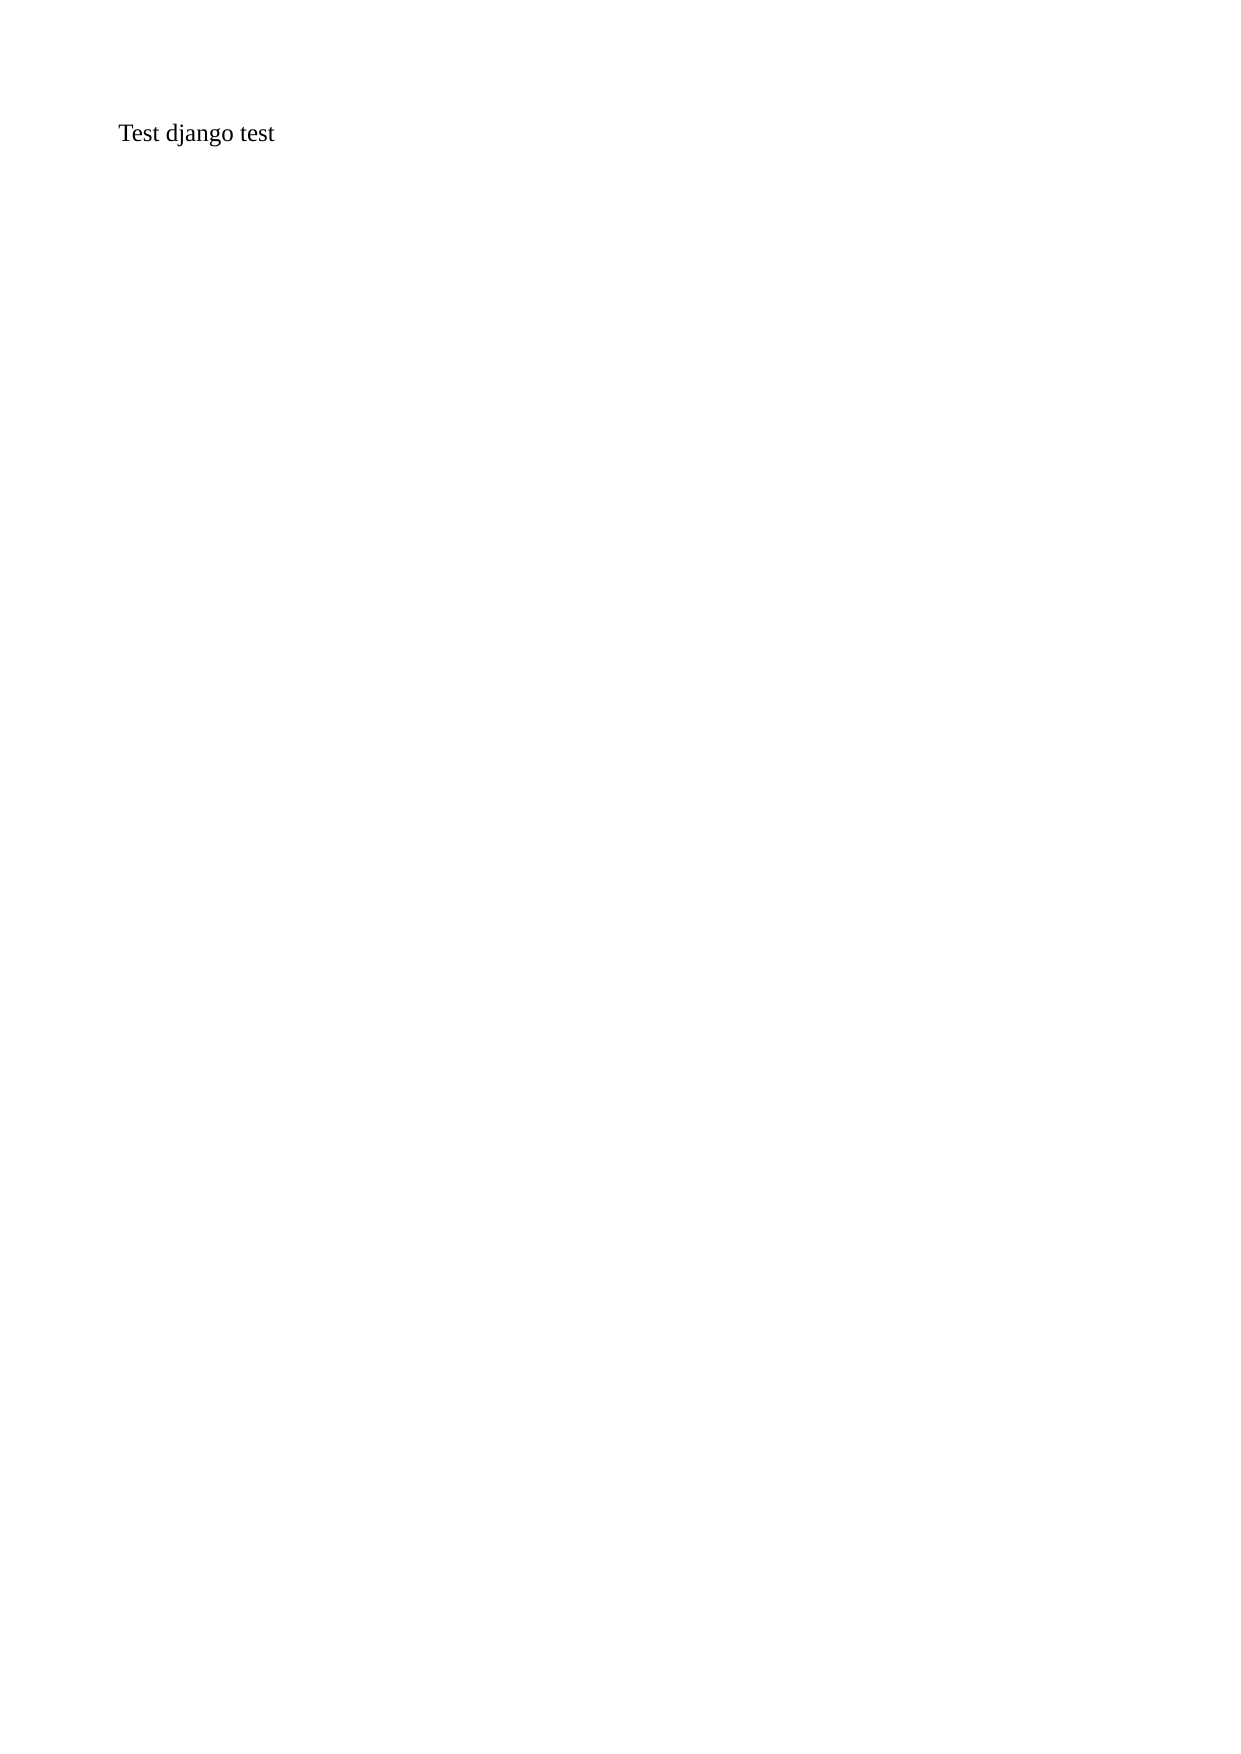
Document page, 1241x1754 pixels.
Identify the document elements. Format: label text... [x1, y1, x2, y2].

text Test django test [118, 118, 1122, 147]
